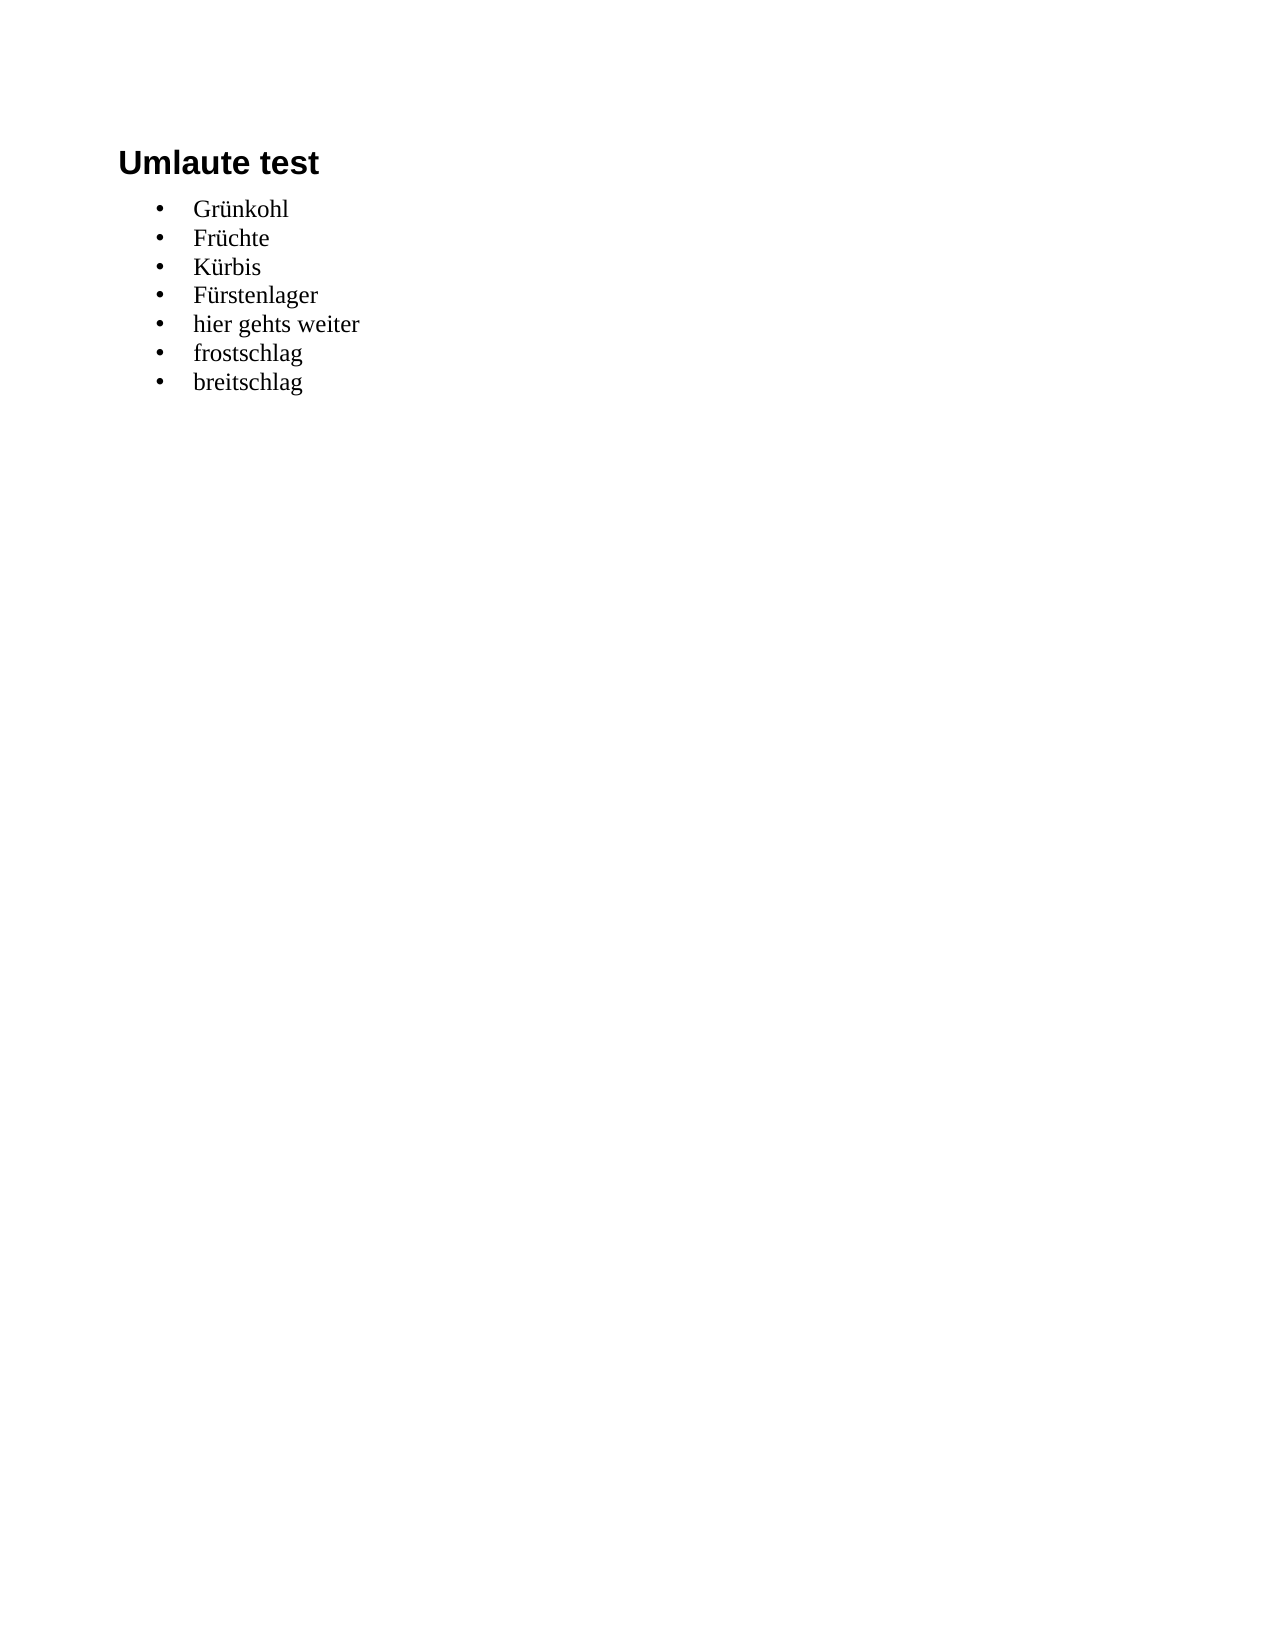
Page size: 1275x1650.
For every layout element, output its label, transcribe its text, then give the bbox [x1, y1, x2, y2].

subtitle Umlaute test [118, 143, 1157, 182]
list Fürstenlager [156, 281, 1157, 309]
list Kürbis [156, 252, 1157, 281]
list frostschlag [156, 338, 1157, 367]
list Früchte [156, 223, 1157, 252]
list breitschlag [156, 367, 1157, 396]
list hier gehts weiter [156, 309, 1157, 338]
list Grünkohl [156, 194, 1157, 223]
